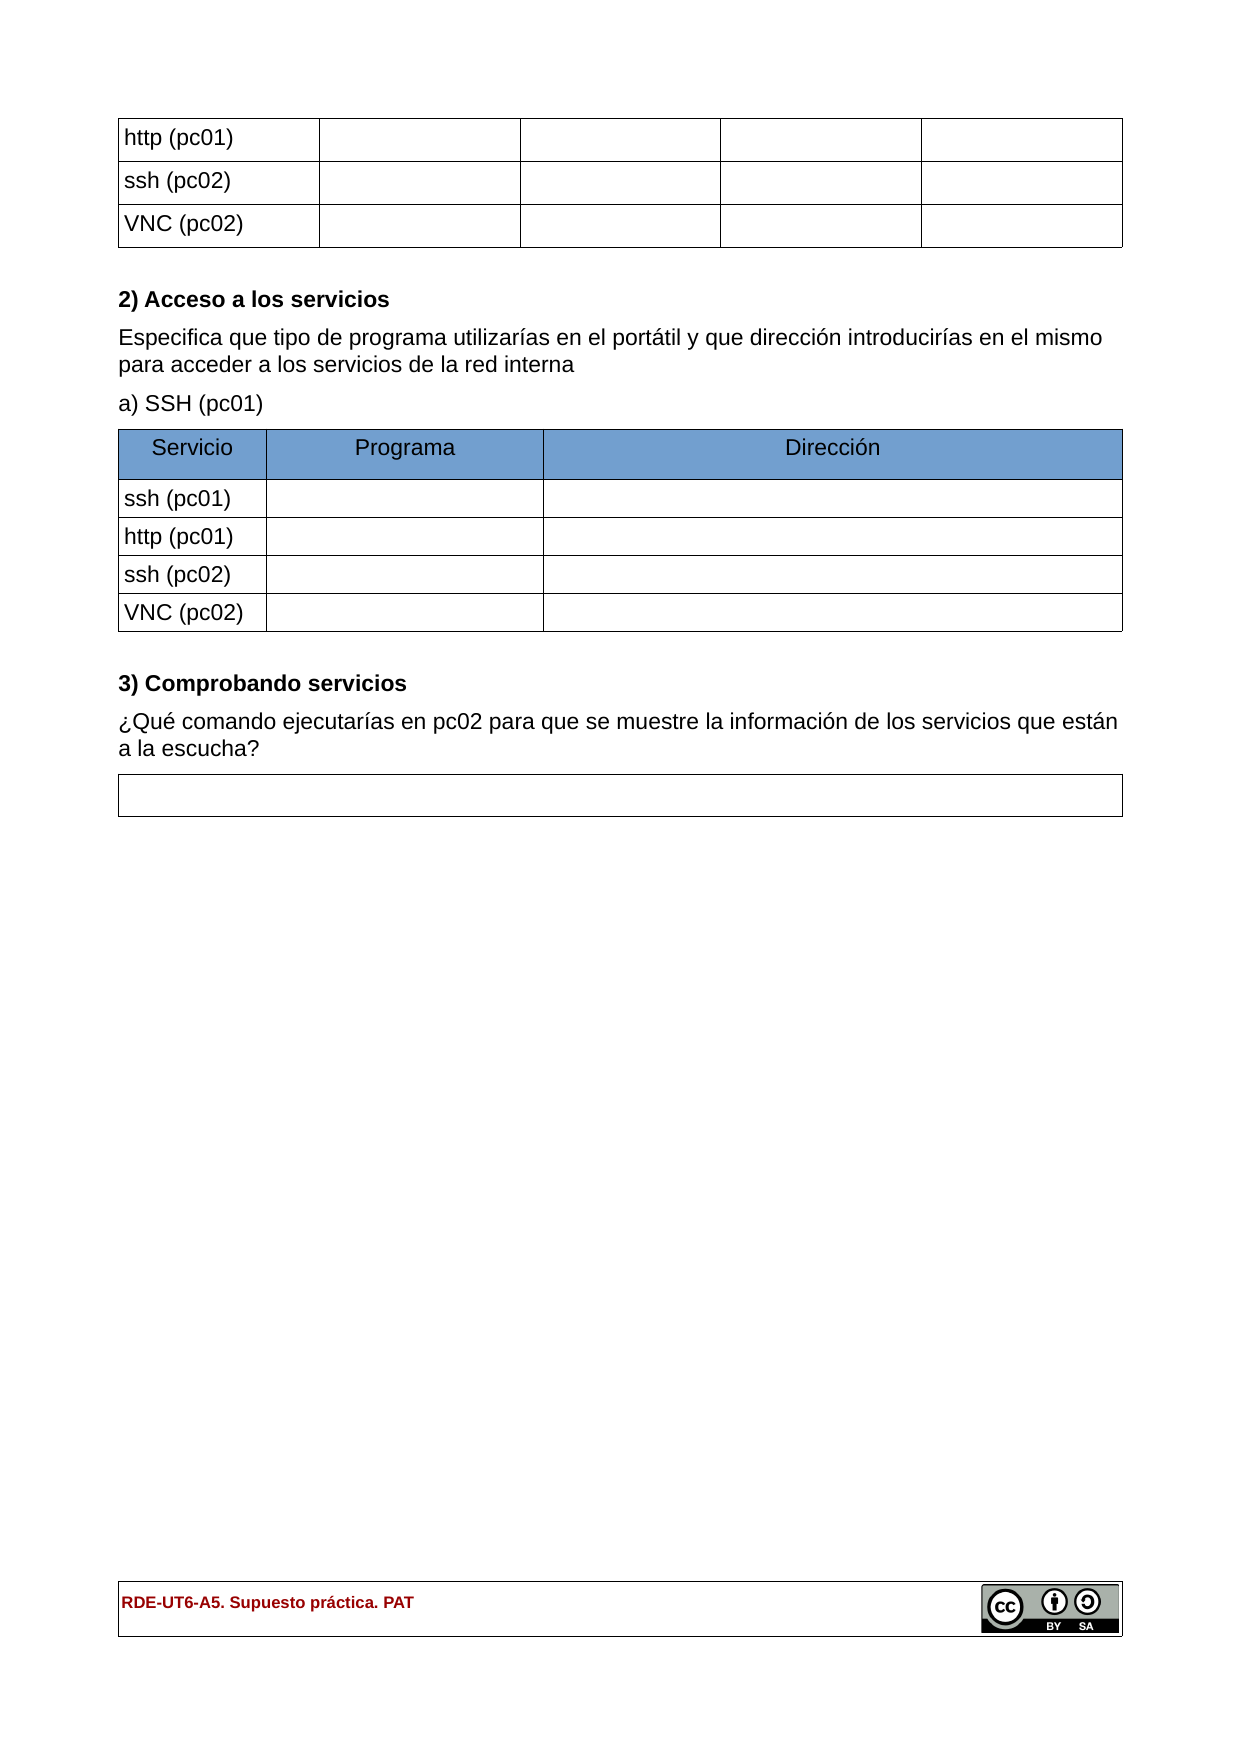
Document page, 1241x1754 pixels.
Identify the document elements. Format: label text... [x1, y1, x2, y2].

table_cell [721, 205, 921, 247]
text ¿Qué comando ejecutarías en pc02 para que se muestre la información de los servicios que están a la escucha? [118, 708, 1122, 761]
table_header Dirección [544, 430, 1122, 479]
table_cell ssh (pc02) [119, 162, 319, 204]
table_header [119, 775, 1122, 816]
table_cell http (pc01) [119, 518, 266, 555]
table_cell [320, 162, 520, 204]
table_cell [721, 162, 921, 204]
table_cell [721, 119, 921, 161]
text Especifica que tipo de programa utilizarías en el portátil y que dirección introducirías en el mismo para acceder a los servicios de la red interna [118, 324, 1122, 377]
table_cell ssh (pc01) [119, 480, 266, 517]
table_cell [521, 162, 720, 204]
table_cell VNC (pc02) [119, 205, 319, 247]
table_cell [922, 119, 1122, 161]
table_cell [320, 119, 520, 161]
table_cell [544, 556, 1122, 593]
table_cell VNC (pc02) [119, 594, 266, 631]
text a) SSH (pc01) [118, 389, 1122, 416]
table_cell [922, 162, 1122, 204]
table_cell http (pc01) [119, 119, 319, 161]
table_cell [267, 480, 543, 517]
table_cell ssh (pc02) [119, 556, 266, 593]
table_cell [544, 518, 1122, 555]
table_cell [521, 119, 720, 161]
table_header Programa [267, 430, 543, 479]
table_cell [922, 205, 1122, 247]
table_cell [544, 594, 1122, 631]
table_cell [320, 205, 520, 247]
table_cell [521, 205, 720, 247]
picture [981, 1584, 1119, 1633]
table_cell [544, 480, 1122, 517]
text 3) Comprobando servicios [118, 669, 1122, 696]
table_cell [267, 556, 543, 593]
table_cell [267, 518, 543, 555]
text 2) Acceso a los servicios [118, 286, 1122, 312]
table_header Servicio [119, 430, 266, 479]
table_cell [267, 594, 543, 631]
